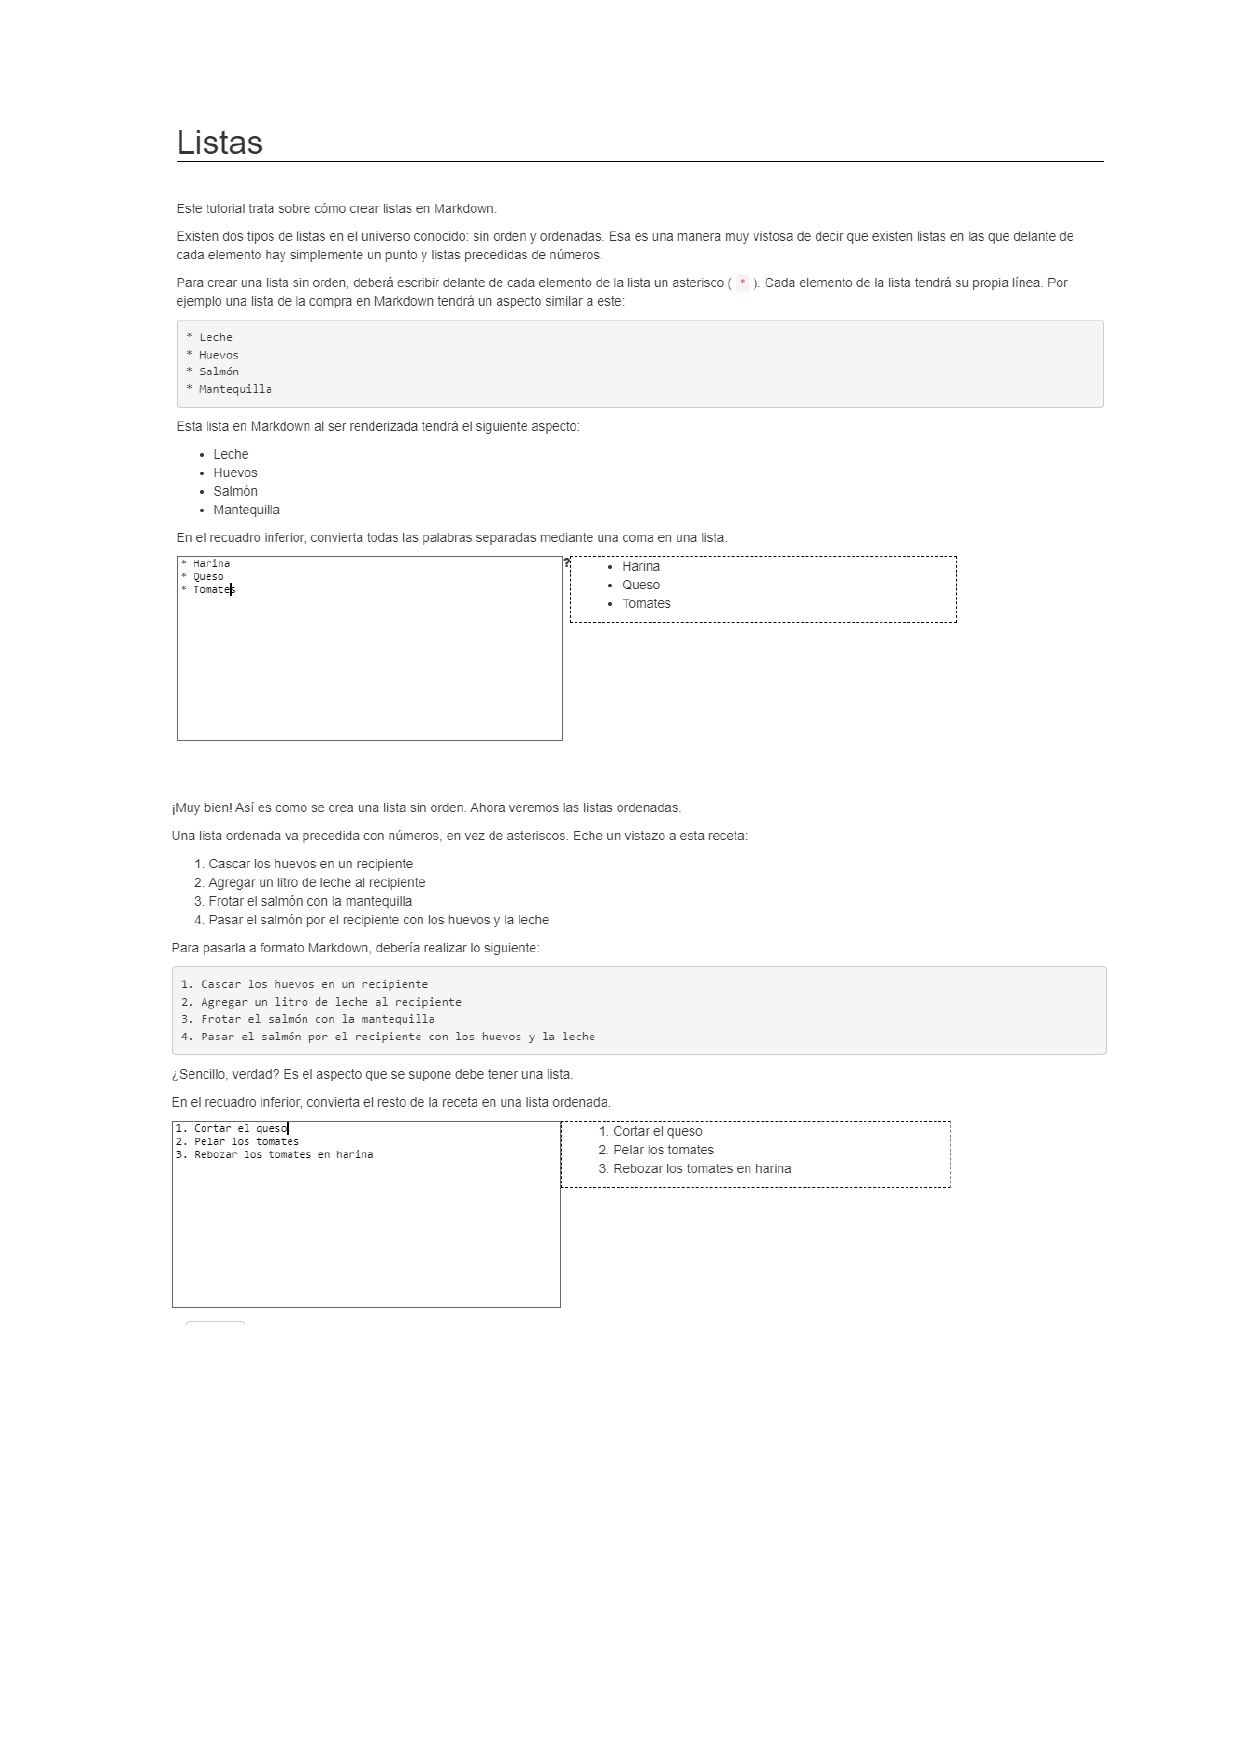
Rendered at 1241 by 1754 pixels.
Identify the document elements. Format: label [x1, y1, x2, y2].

picture [118, 118, 1123, 751]
picture [118, 779, 1123, 1325]
